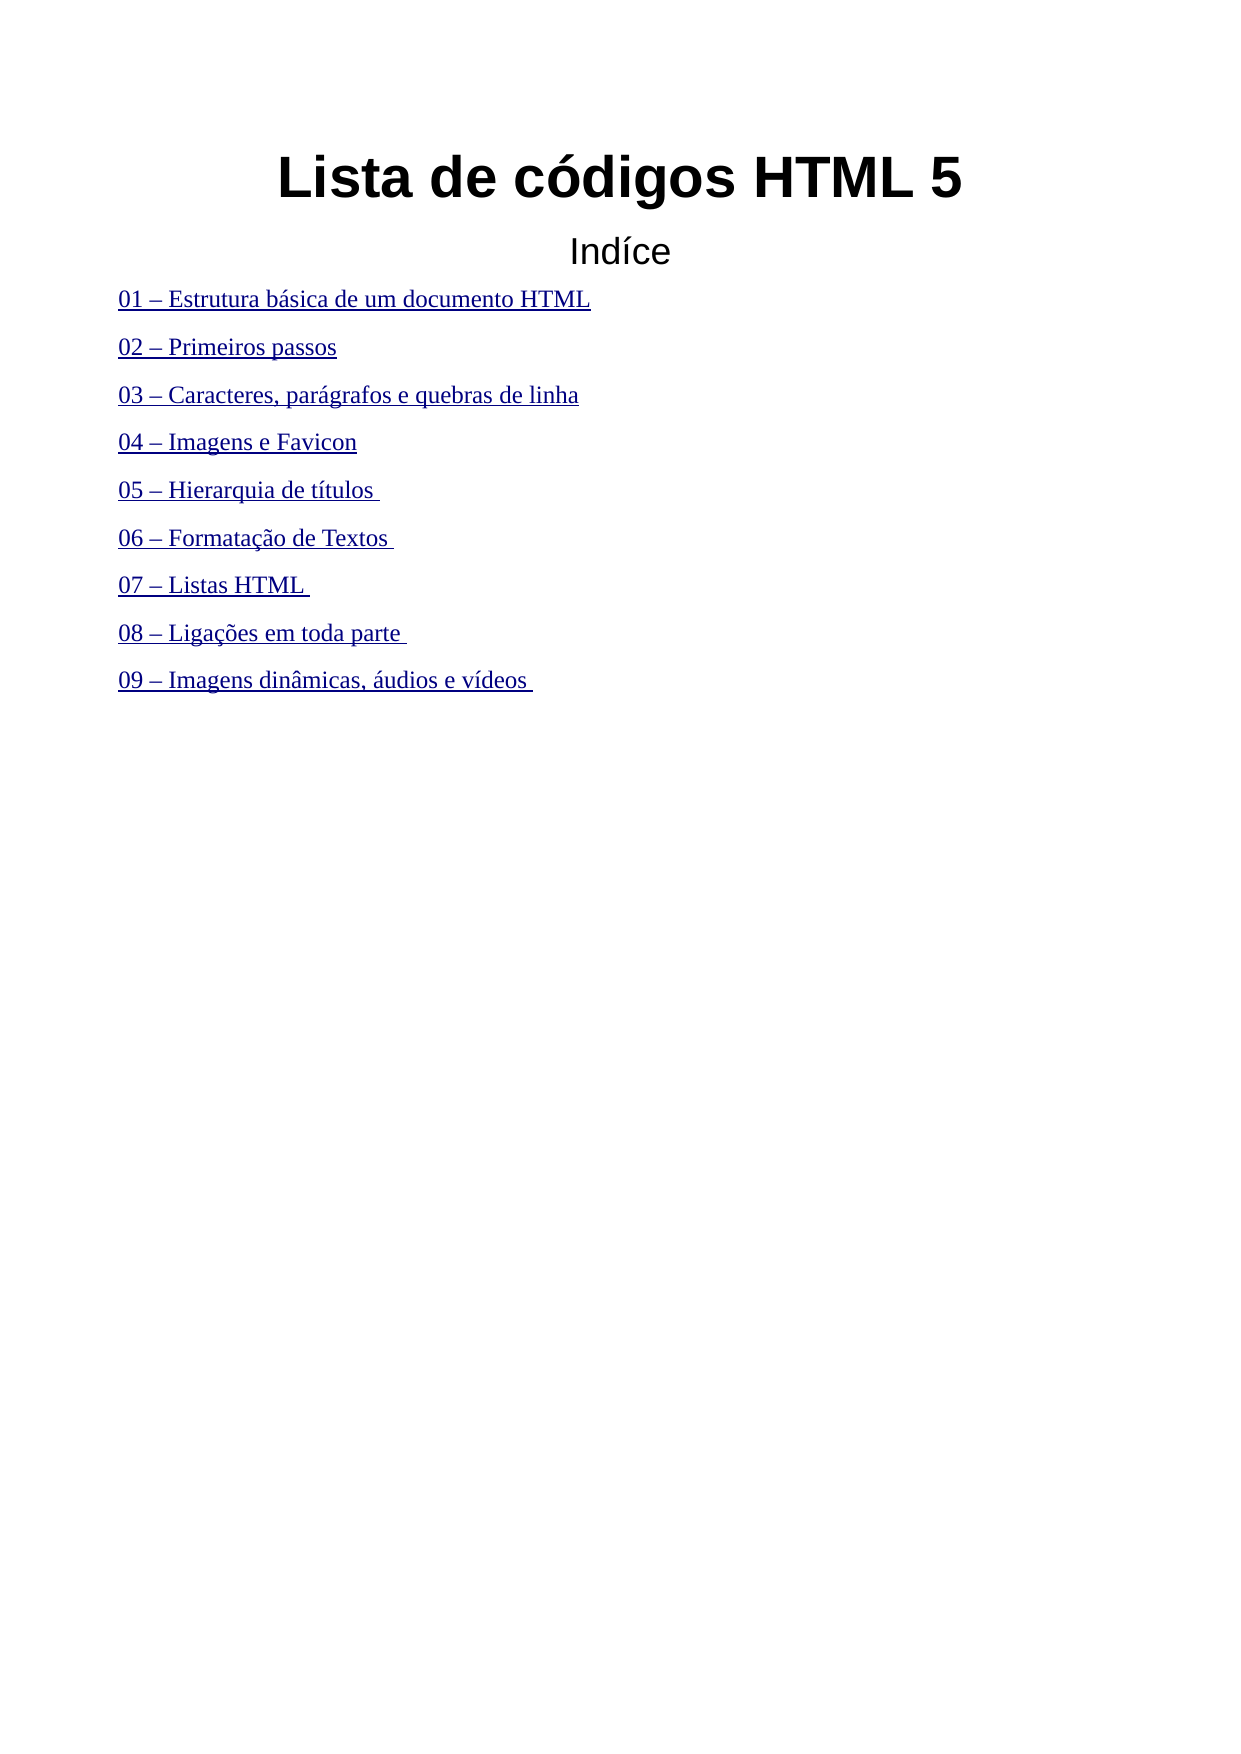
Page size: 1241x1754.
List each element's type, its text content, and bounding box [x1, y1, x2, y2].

text 02 – Primeiros passos [118, 332, 1122, 361]
title Lista de códigos HTML 5 [118, 143, 1122, 210]
text 06 – Formatação de Textos [118, 523, 1122, 551]
text 01 – Estrutura básica de um documento HTML [118, 284, 1122, 313]
text 03 – Caracteres, parágrafos e quebras de linha [118, 380, 1122, 408]
text 05 – Hierarquia de títulos [118, 475, 1122, 504]
text 04 – Imagens e Favicon [118, 427, 1122, 456]
text 08 – Ligações em toda parte [118, 618, 1122, 647]
subtitle Indíce [118, 229, 1122, 272]
text 09 – Imagens dinâmicas, áudios e vídeos [118, 665, 1122, 694]
text 07 – Listas HTML [118, 570, 1122, 599]
